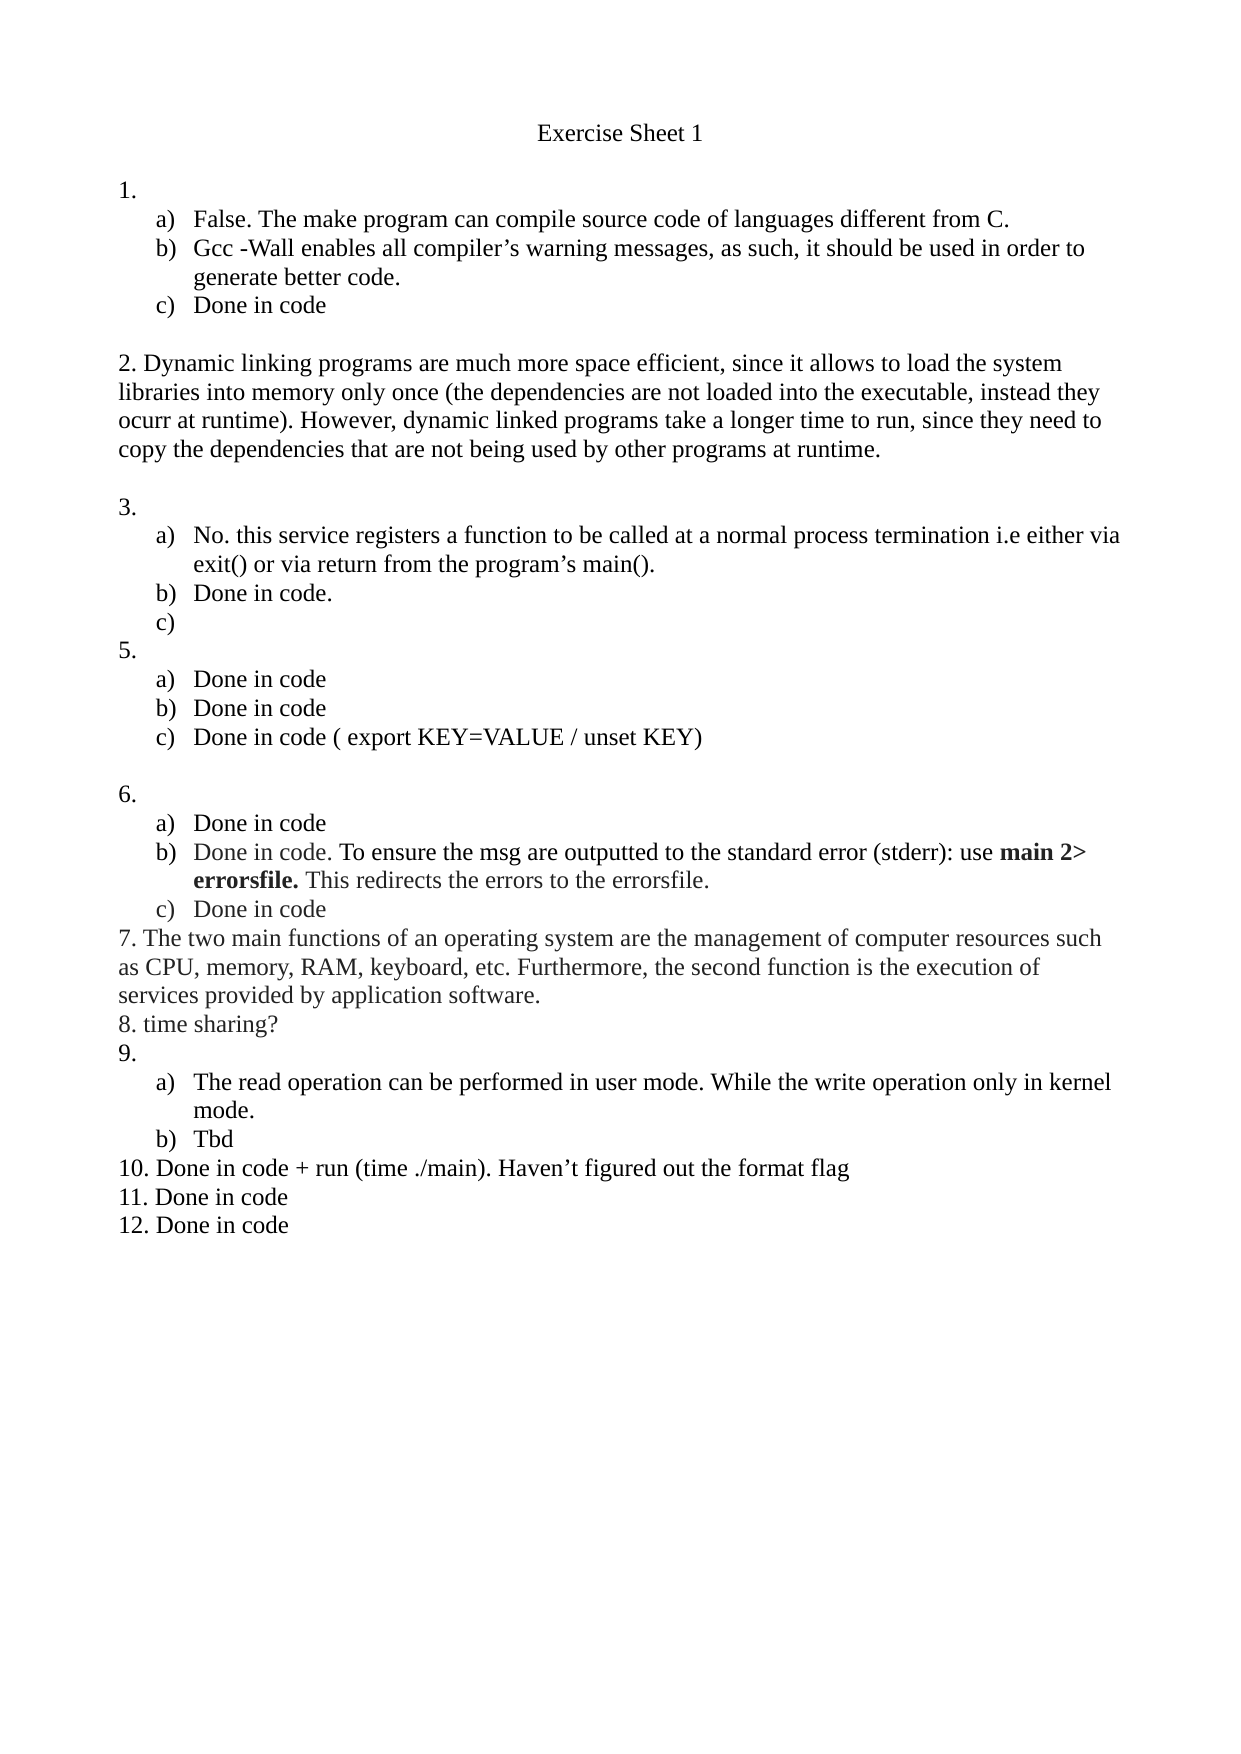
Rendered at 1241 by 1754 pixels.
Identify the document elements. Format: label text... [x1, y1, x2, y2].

text 1. [118, 176, 1122, 204]
text 7. The two main functions of an operating system are the management of computer resources such as CPU, memory, RAM, keyboard, etc. Furthermore, the second function is the execution of services provided by application software. [118, 923, 1122, 1009]
text 3. [118, 492, 1122, 521]
text Exercise Sheet 1 [118, 118, 1122, 147]
text 8. time sharing? [118, 1009, 1122, 1038]
list Done in code [156, 808, 1122, 837]
list Done in code [156, 693, 1122, 722]
list Done in code [156, 894, 1122, 923]
text 11. Done in code [118, 1182, 1122, 1211]
list The read operation can be performed in user mode. While the write operation only in kernel mode. [156, 1067, 1122, 1124]
list No. this service registers a function to be called at a normal process termination i.e either via exit() or via return from the program’s main(). [156, 521, 1122, 578]
list False. The make program can compile source code of languages different from C. [156, 204, 1122, 233]
text 10. Done in code + run (time ./main). Haven’t figured out the format flag [118, 1153, 1122, 1182]
list Done in code. [156, 578, 1122, 607]
text 9. [118, 1038, 1122, 1067]
text 2. Dynamic linking programs are much more space efficient, since it allows to load the system libraries into memory only once (the dependencies are not loaded into the executable, instead they ocurr at runtime). However, dynamic linked programs take a longer time to run, since they need to copy the dependencies that are not being used by other programs at runtime. [118, 348, 1122, 463]
list Done in code ( export KEY=VALUE / unset KEY) [156, 722, 1122, 751]
list Done in code [156, 664, 1122, 693]
list Done in code. To ensure the msg are outputted to the standard error (stderr): use main 2> errorsfile. This redirects the errors to the errorsfile. [156, 837, 1122, 894]
text 12. Done in code [118, 1211, 1122, 1239]
text 6. [118, 779, 1122, 808]
list Done in code [156, 291, 1122, 319]
list Tbd [156, 1124, 1122, 1153]
text 5. [118, 636, 1122, 664]
list Gcc -Wall enables all compiler’s warning messages, as such, it should be used in order to generate better code. [156, 233, 1122, 291]
